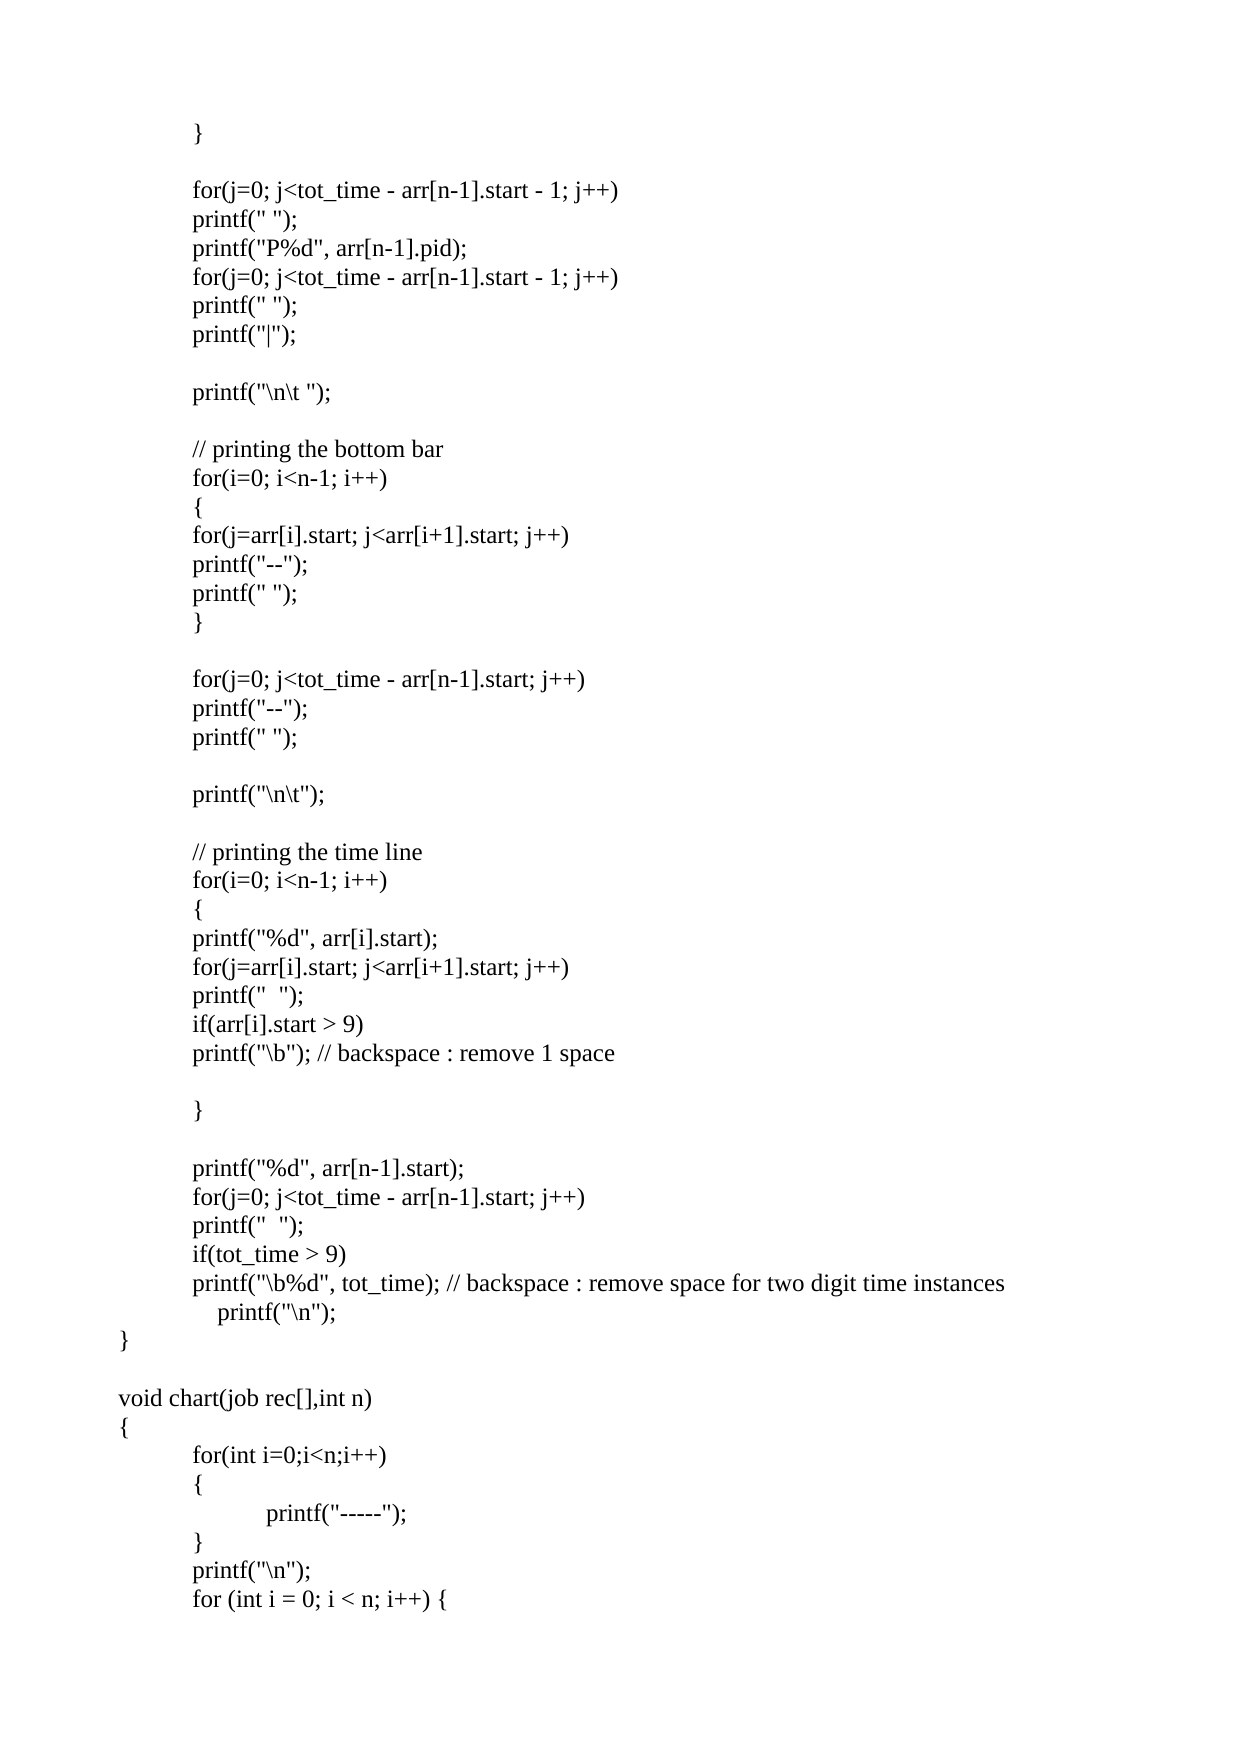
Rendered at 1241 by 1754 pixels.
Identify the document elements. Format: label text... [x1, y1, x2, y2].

text for(j=0; j<tot_time - arr[n-1].start - 1; j++) [118, 262, 1122, 291]
text for(j=0; j<tot_time - arr[n-1].start - 1; j++) [118, 176, 1122, 204]
text { [118, 1469, 1122, 1498]
text { [118, 1412, 1122, 1441]
text for(int i=0;i<n;i++) [118, 1441, 1122, 1469]
text printf("--"); [118, 693, 1122, 722]
text } [118, 607, 1122, 636]
text for(j=arr[i].start; j<arr[i+1].start; j++) [118, 952, 1122, 981]
text printf("--"); [118, 549, 1122, 578]
text printf("\b%d", tot_time); // backspace : remove space for two digit time instances [118, 1268, 1122, 1297]
text printf(" "); [118, 204, 1122, 233]
text printf(" "); [118, 578, 1122, 607]
text if(arr[i].start > 9) [118, 1009, 1122, 1038]
text printf(" "); [118, 722, 1122, 751]
text printf("\n\t"); [118, 779, 1122, 808]
text printf("-----"); [118, 1498, 1122, 1527]
text for(i=0; i<n-1; i++) [118, 866, 1122, 894]
text printf(" "); [118, 981, 1122, 1009]
text for(i=0; i<n-1; i++) [118, 463, 1122, 492]
text printf("%d", arr[n-1].start); [118, 1153, 1122, 1182]
text void chart(job rec[],int n) [118, 1383, 1122, 1412]
text printf("|"); [118, 319, 1122, 348]
text for (int i = 0; i < n; i++) { [118, 1584, 1122, 1613]
text } [118, 118, 1122, 147]
text printf("%d", arr[i].start); [118, 923, 1122, 952]
text { [118, 492, 1122, 521]
text printf("\n"); [118, 1297, 1122, 1326]
text { [118, 894, 1122, 923]
text printf("\n"); [118, 1556, 1122, 1584]
text } [118, 1096, 1122, 1124]
text printf(" "); [118, 1211, 1122, 1239]
text printf("P%d", arr[n-1].pid); [118, 233, 1122, 262]
text for(j=0; j<tot_time - arr[n-1].start; j++) [118, 1182, 1122, 1211]
text for(j=arr[i].start; j<arr[i+1].start; j++) [118, 521, 1122, 549]
text for(j=0; j<tot_time - arr[n-1].start; j++) [118, 664, 1122, 693]
text printf("\b"); // backspace : remove 1 space [118, 1038, 1122, 1067]
text if(tot_time > 9) [118, 1239, 1122, 1268]
text printf(" "); [118, 291, 1122, 319]
text } [118, 1527, 1122, 1556]
text // printing the bottom bar [118, 434, 1122, 463]
text printf("\n\t "); [118, 377, 1122, 406]
text // printing the time line [118, 837, 1122, 866]
text } [118, 1326, 1122, 1354]
